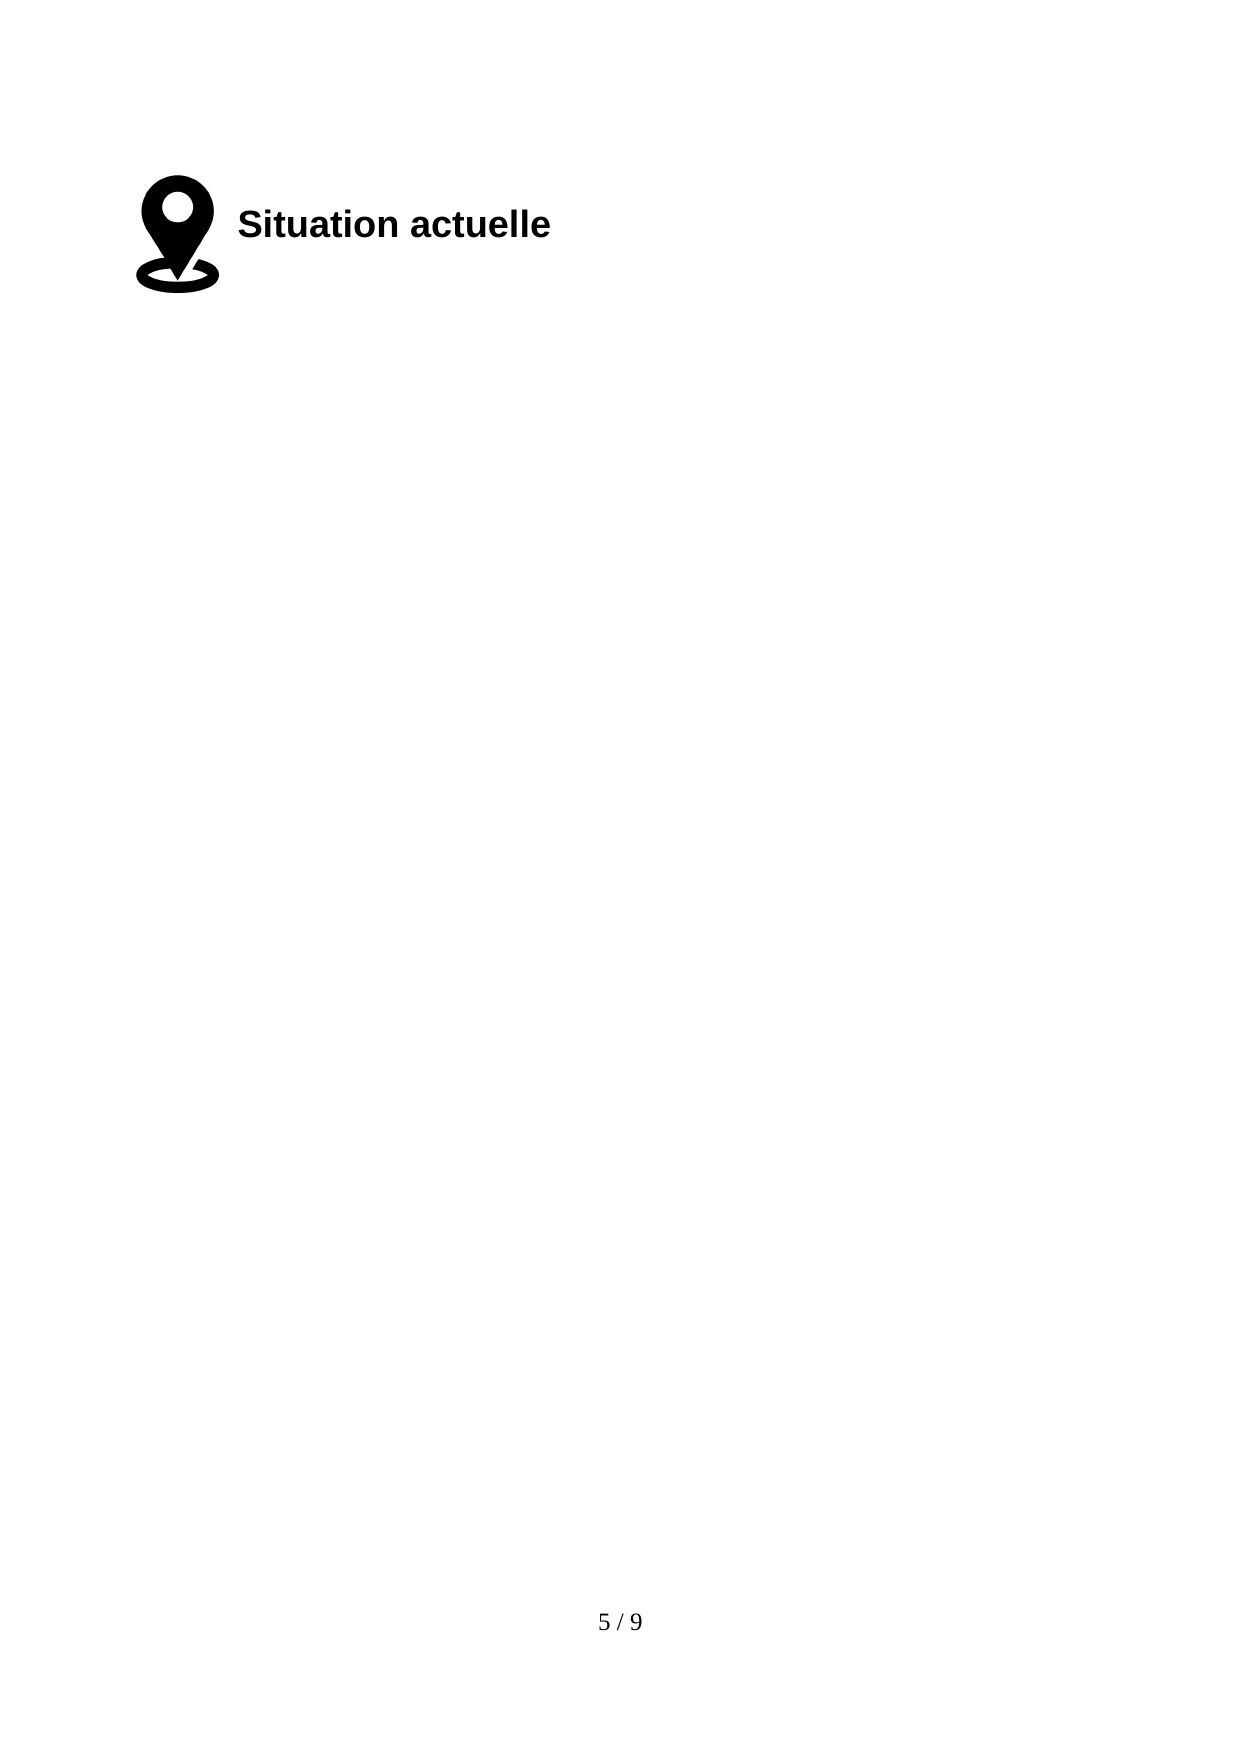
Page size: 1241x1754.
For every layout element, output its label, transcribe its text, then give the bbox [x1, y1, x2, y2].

picture [117, 174, 238, 294]
subtitle Situation actuelle [238, 201, 1122, 245]
